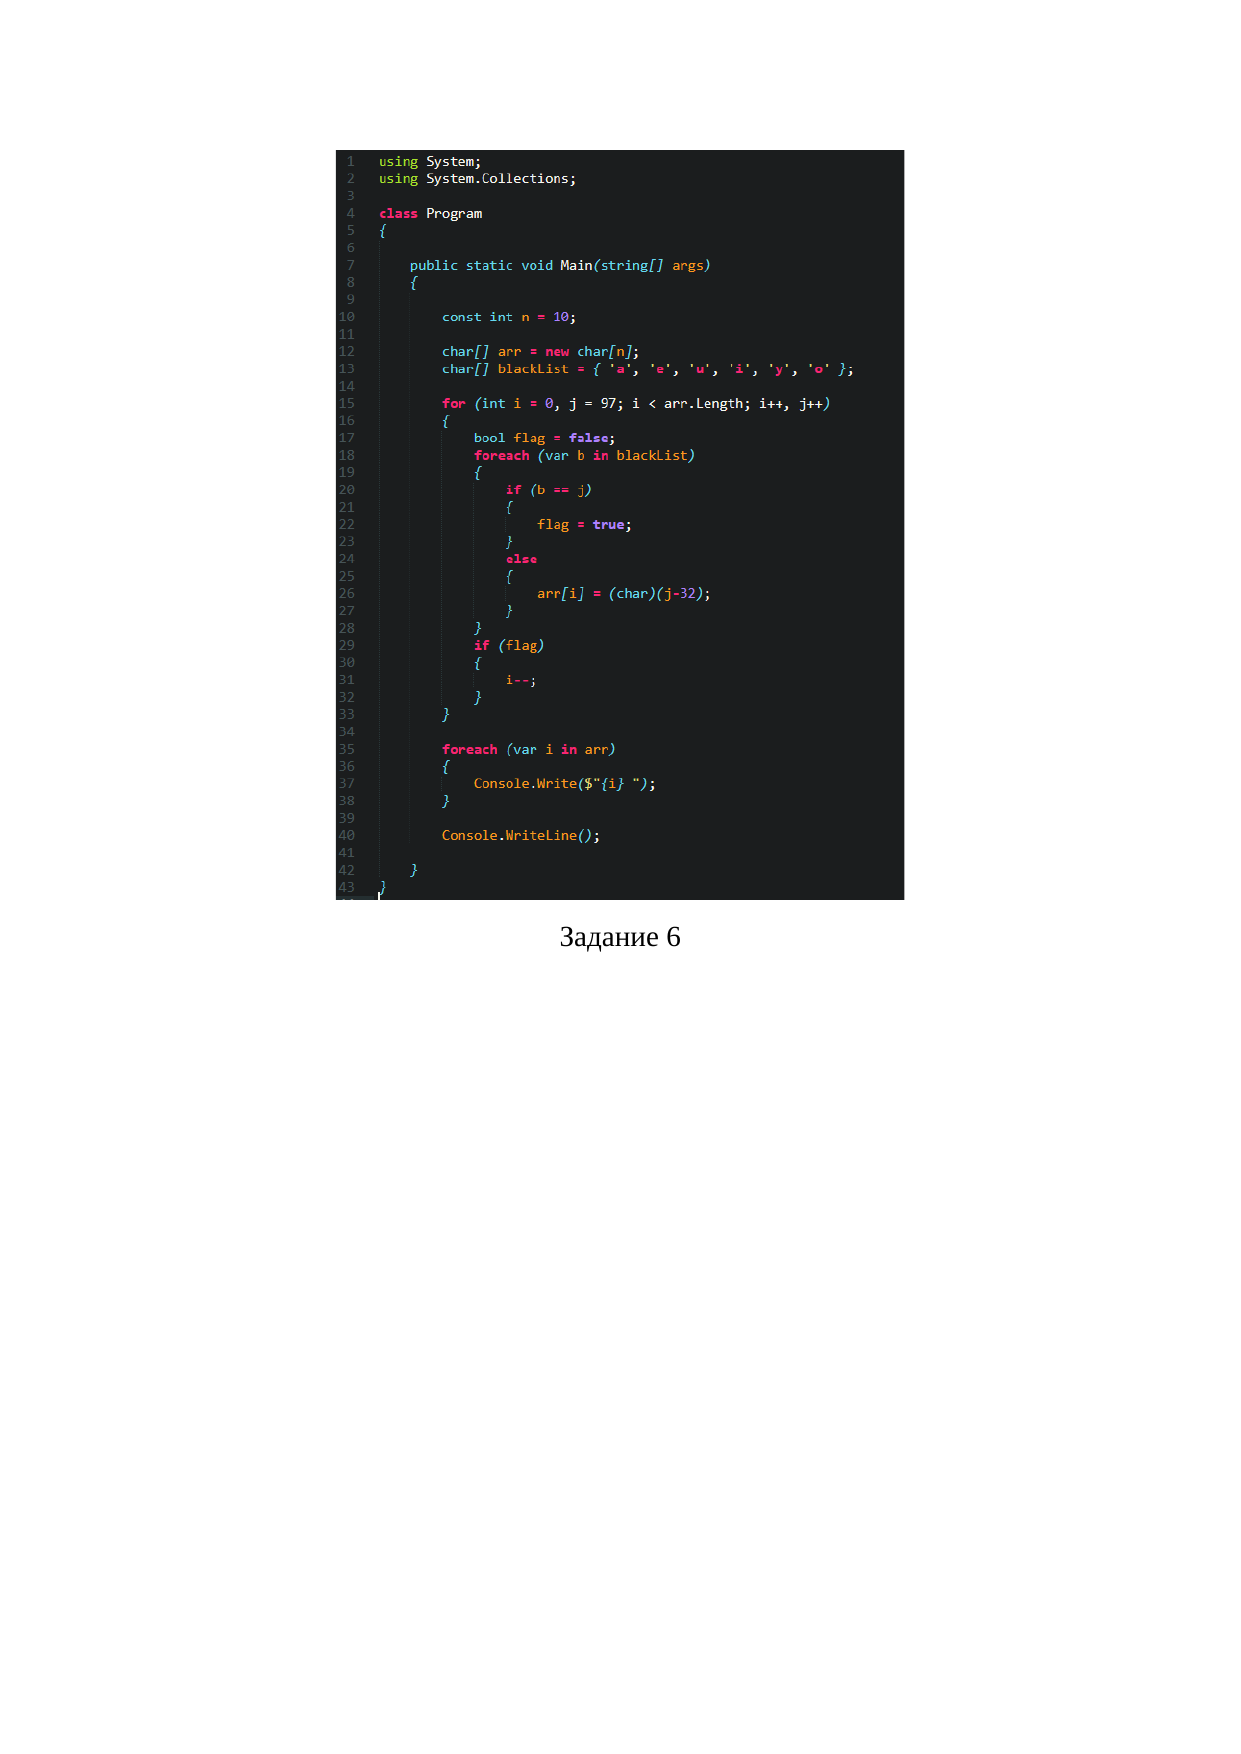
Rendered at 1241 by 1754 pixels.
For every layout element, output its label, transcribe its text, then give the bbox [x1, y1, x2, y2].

text Задание 6 [150, 919, 1090, 952]
picture [335, 150, 905, 900]
